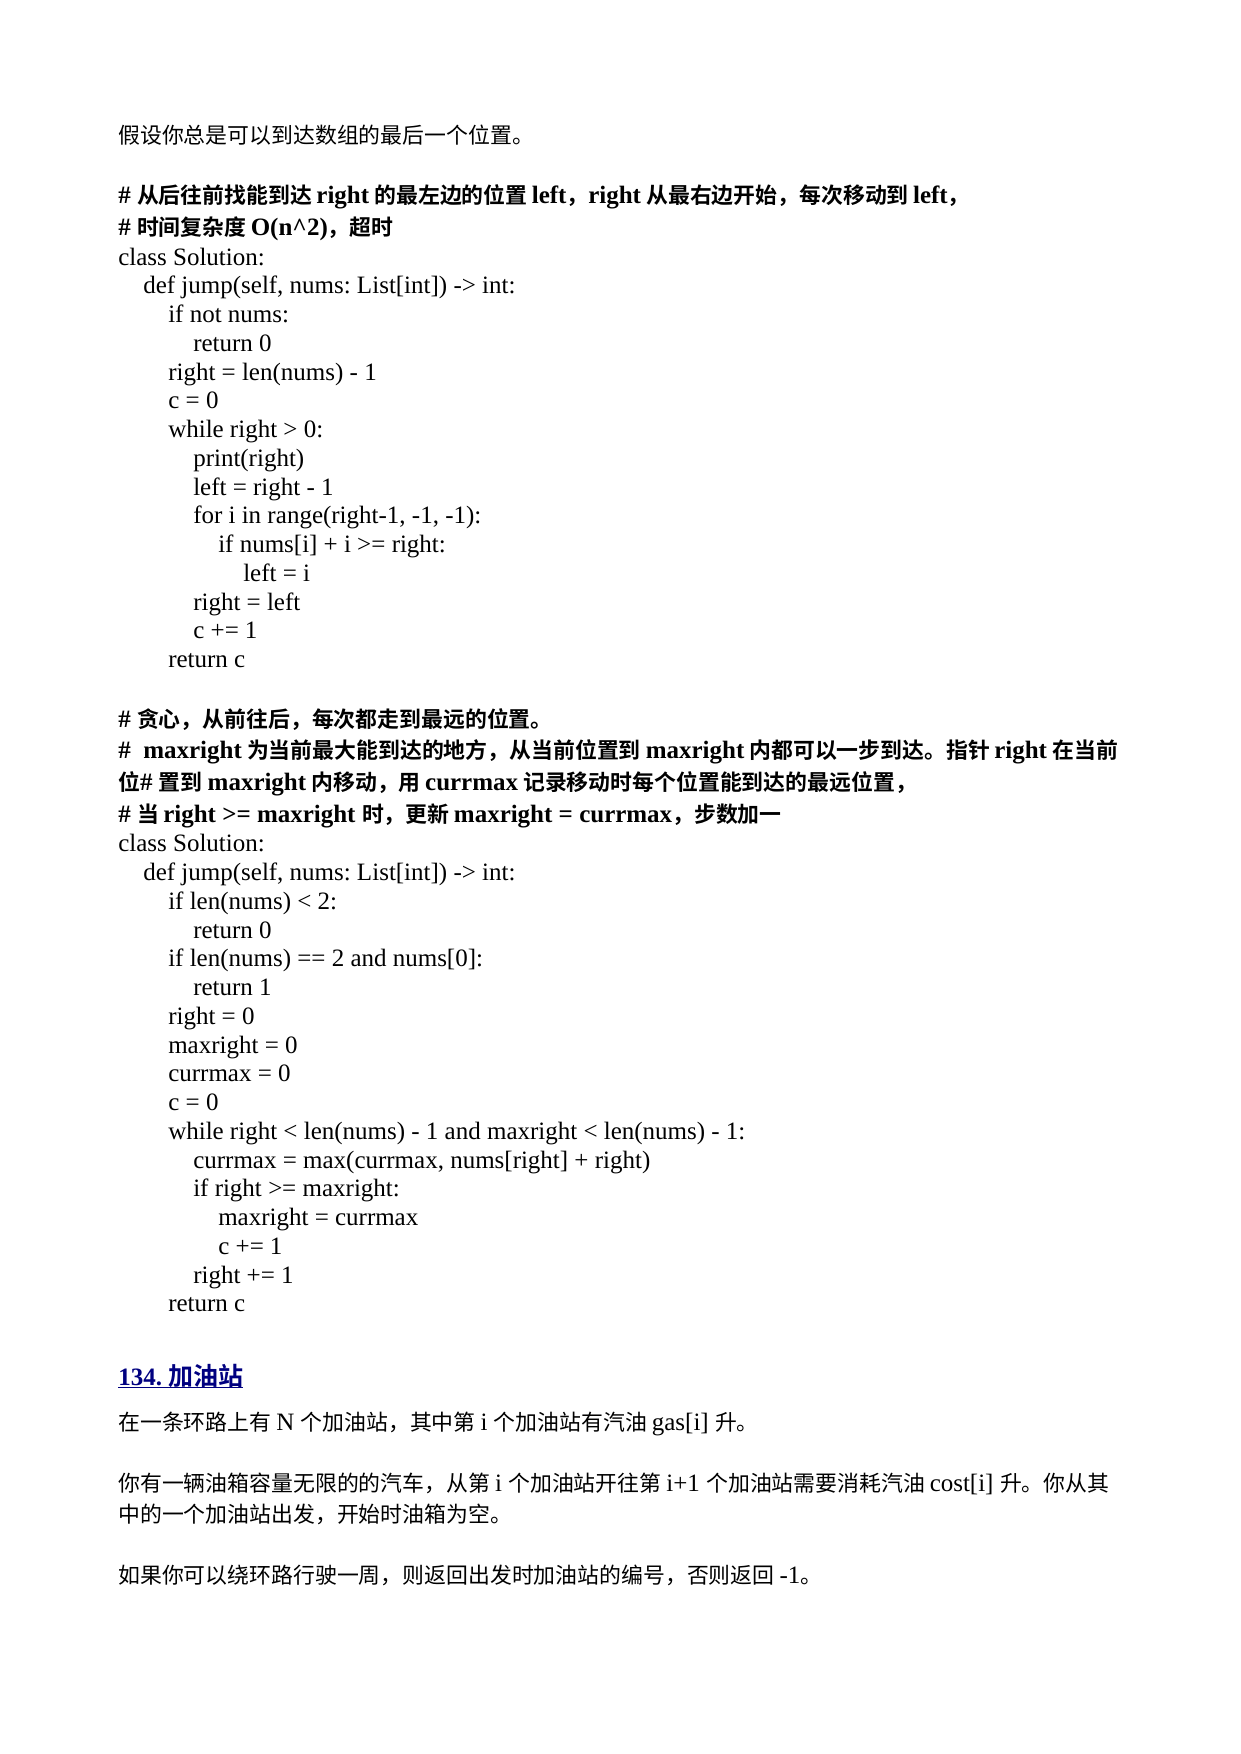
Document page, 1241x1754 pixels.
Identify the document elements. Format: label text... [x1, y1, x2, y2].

text currmax = max(currmax, nums[right] + right) [118, 1145, 1122, 1173]
text c = 0 [118, 386, 1122, 414]
text # maxright为当前最大能到达的地方，从当前位置到 maxright内都可以一步到达。指针right在当前位# 置到 maxright内移动，用currmax记录移动时每个位置能到达的最远位置， [118, 733, 1122, 797]
text return 0 [118, 915, 1122, 943]
text 如果你可以绕环路行驶一周，则返回出发时加油站的编号，否则返回 -1。 [118, 1558, 1122, 1589]
text right = len(nums) - 1 [118, 357, 1122, 386]
text right = left [118, 587, 1122, 616]
text maxright = currmax [118, 1202, 1122, 1231]
subtitle 134. 加油站 [118, 1358, 1122, 1393]
text while right > 0: [118, 414, 1122, 443]
text if len(nums) == 2 and nums[0]: [118, 943, 1122, 972]
text while right < len(nums) - 1 and maxright < len(nums) - 1: [118, 1116, 1122, 1145]
text 假设你总是可以到达数组的最后一个位置。 [118, 118, 1122, 150]
text # 时间复杂度O(n^2)，超时 [118, 210, 1122, 242]
text print(right) [118, 443, 1122, 472]
text # 当right >= maxright 时，更新maxright = currmax，步数加一 [118, 797, 1122, 828]
text if not nums: [118, 299, 1122, 328]
text return 1 [118, 972, 1122, 1001]
text if nums[i] + i >= right: [118, 529, 1122, 558]
text class Solution: [118, 828, 1122, 857]
text if len(nums) < 2: [118, 886, 1122, 915]
text 在一条环路上有 N 个加油站，其中第 i 个加油站有汽油 gas[i] 升。 [118, 1405, 1122, 1437]
text left = i [118, 558, 1122, 587]
text return 0 [118, 328, 1122, 357]
text c += 1 [118, 1231, 1122, 1260]
text c = 0 [118, 1087, 1122, 1116]
text # 从后往前找能到达right的最左边的位置left，right从最右边开始，每次移动到left， [118, 178, 1122, 210]
text left = right - 1 [118, 472, 1122, 501]
text if right >= maxright: [118, 1173, 1122, 1202]
text right = 0 [118, 1001, 1122, 1030]
text # 贪心，从前往后，每次都走到最远的位置。 [118, 702, 1122, 733]
text def jump(self, nums: List[int]) -> int: [118, 271, 1122, 299]
text return c [118, 1288, 1122, 1317]
text currmax = 0 [118, 1058, 1122, 1087]
text c += 1 [118, 616, 1122, 644]
text class Solution: [118, 242, 1122, 271]
text return c [118, 644, 1122, 673]
text right += 1 [118, 1260, 1122, 1288]
text maxright = 0 [118, 1030, 1122, 1058]
text 你有一辆油箱容量无限的的汽车，从第 i 个加油站开往第 i+1 个加油站需要消耗汽油 cost[i] 升。你从其中的一个加油站出发，开始时油箱为空。 [118, 1466, 1122, 1529]
text for i in range(right-1, -1, -1): [118, 501, 1122, 529]
text def jump(self, nums: List[int]) -> int: [118, 857, 1122, 886]
